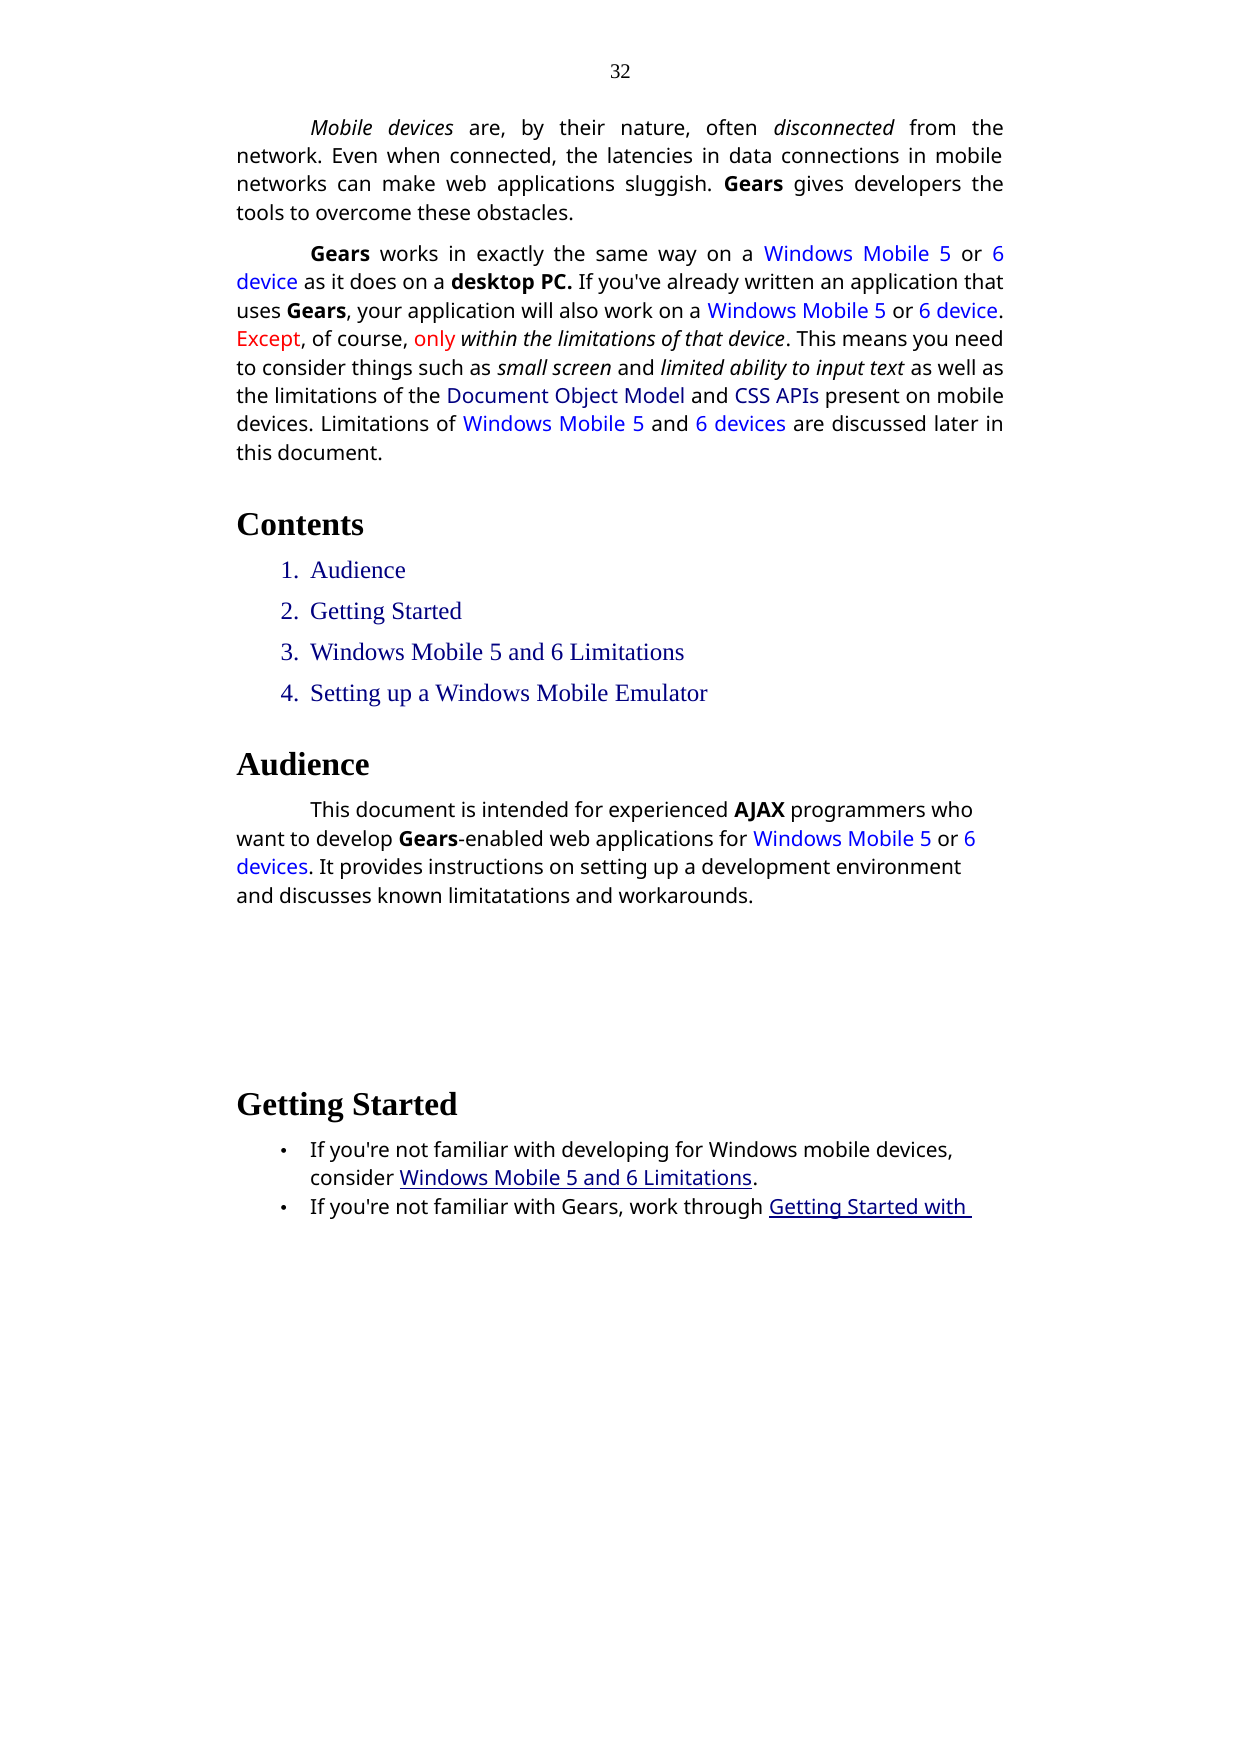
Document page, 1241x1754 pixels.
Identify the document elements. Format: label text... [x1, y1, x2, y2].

list Audience [280, 555, 1004, 583]
text Mobile devices are, by their nature, often disconnected from the network. Even when connected, the latencies in data connections in mobile networks can make web applications sluggish. Gears gives developers the tools to overcome these obstacles. [236, 113, 1004, 226]
text Gears works in exactly the same way on a Windows Mobile 5 or 6 device as it does on a desktop PC. If you've already written an application that uses Gears, your application will also work on a Windows Mobile 5 or 6 device. Except, of course, only within the limitations of that device. This means you need to consider things such as small screen and limited ability to input text as well as the limitations of the Document Object Model and CSS APIs present on mobile devices. Limitations of Windows Mobile 5 and 6 devices are discussed later in this document. [236, 239, 1004, 466]
text This document is intended for experienced AJAX programmers who want to develop Gears-enabled web applications for Windows Mobile 5 or 6 devices. It provides instructions on setting up a development environment and discusses known limitatations and workarounds. [236, 796, 1004, 909]
subtitle Audience [236, 745, 1004, 783]
list If you're not familiar with Gears, work through Getting Started with [280, 1192, 1004, 1220]
list If you're not familiar with developing for Windows mobile devices, consider Windows Mobile 5 and 6 Limitations. [280, 1135, 1004, 1192]
subtitle Getting Started [236, 1084, 1004, 1123]
list Windows Mobile 5 and 6 Limitations [280, 637, 1004, 666]
subtitle Contents [236, 504, 1004, 542]
list Setting up a Windows Mobile Emulator [280, 678, 1004, 707]
list Getting Started [280, 596, 1004, 625]
